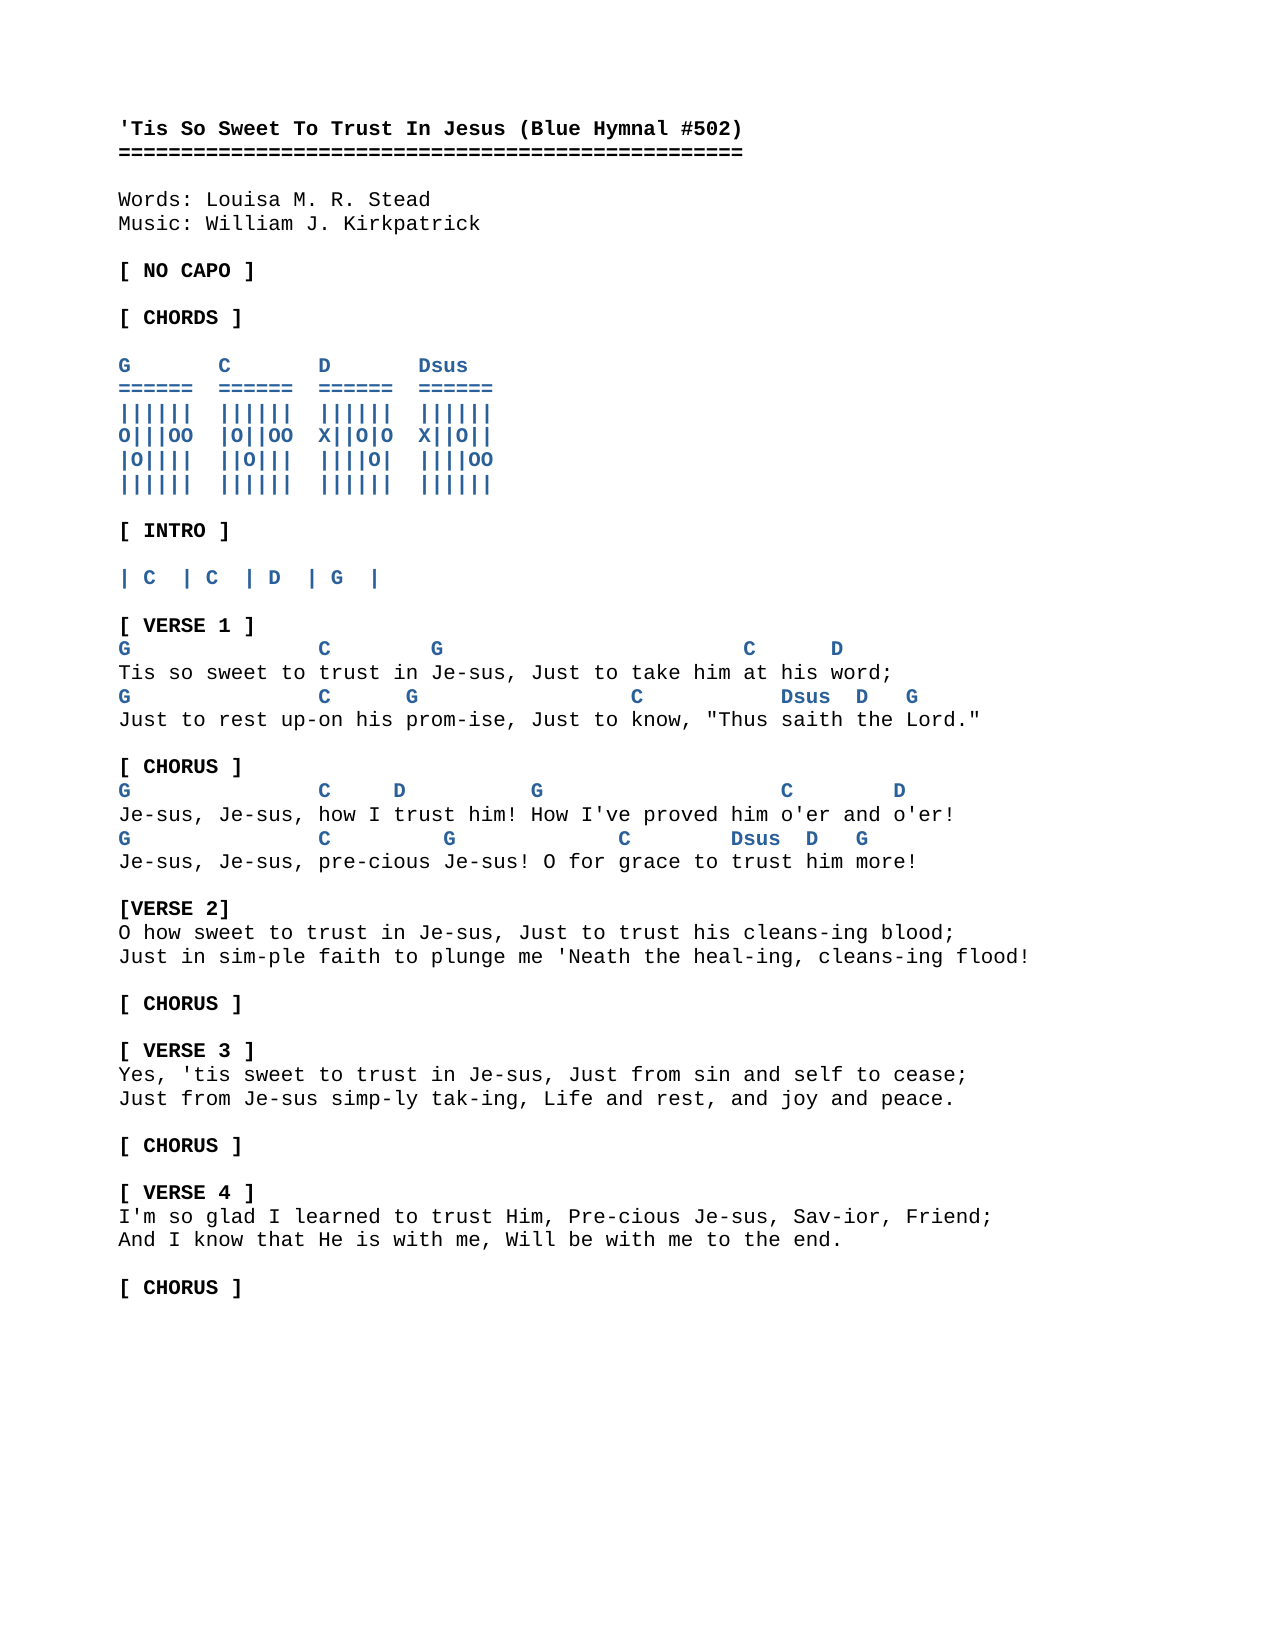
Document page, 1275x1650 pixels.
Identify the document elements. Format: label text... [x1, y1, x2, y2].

text [ NO CAPO ] [118, 260, 1157, 284]
text Yes, 'tis sweet to trust in Je-sus, Just from sin and self to cease; [118, 1064, 1157, 1088]
text G C G C D [118, 638, 1157, 662]
text |||||| |||||| |||||| |||||| [118, 402, 1157, 426]
text [ CHORUS ] [118, 1277, 1157, 1300]
text [VERSE 2] [118, 898, 1157, 922]
text |O|||| ||O||| ||||O| ||||OO [118, 449, 1157, 473]
text Music: William J. Kirkpatrick [118, 213, 1157, 236]
text [ INTRO ] [118, 520, 1157, 544]
text I'm so glad I learned to trust Him, Pre-cious Je-sus, Sav-ior, Friend; [118, 1206, 1157, 1229]
text Just in sim-ple faith to plunge me 'Neath the heal-ing, cleans-ing flood! [118, 946, 1157, 969]
text O how sweet to trust in Je-sus, Just to trust his cleans-ing blood; [118, 922, 1157, 946]
text [ VERSE 4 ] [118, 1182, 1157, 1206]
text ================================================== [118, 142, 1157, 165]
text G C D Dsus [118, 354, 1157, 378]
text [ CHORDS ] [118, 307, 1157, 331]
text And I know that He is with me, Will be with me to the end. [118, 1229, 1157, 1253]
text O|||OO |O||OO X||O|O X||O|| [118, 426, 1157, 449]
text | C | C | D | G | [118, 567, 1157, 591]
text G C G C Dsus D G [118, 827, 1157, 851]
text Je-sus, Je-sus, how I trust him! How I've proved him o'er and o'er! [118, 804, 1157, 827]
text G C G C Dsus D G [118, 686, 1157, 709]
text [ CHORUS ] [118, 1135, 1157, 1158]
text ====== ====== ====== ====== [118, 378, 1157, 402]
text Just to rest up-on his prom-ise, Just to know, "Thus saith the Lord." [118, 709, 1157, 733]
text [ CHORUS ] [118, 757, 1157, 780]
text [ VERSE 3 ] [118, 1040, 1157, 1064]
text [ CHORUS ] [118, 993, 1157, 1017]
text G C D G C D [118, 780, 1157, 804]
text Just from Je-sus simp-ly tak-ing, Life and rest, and joy and peace. [118, 1088, 1157, 1111]
text 'Tis So Sweet To Trust In Jesus (Blue Hymnal #502) [118, 118, 1157, 142]
text Je-sus, Je-sus, pre-cious Je-sus! O for grace to trust him more! [118, 851, 1157, 875]
text Words: Louisa M. R. Stead [118, 189, 1157, 213]
text [ VERSE 1 ] [118, 615, 1157, 638]
text Tis so sweet to trust in Je-sus, Just to take him at his word; [118, 662, 1157, 686]
text |||||| |||||| |||||| |||||| [118, 473, 1157, 496]
